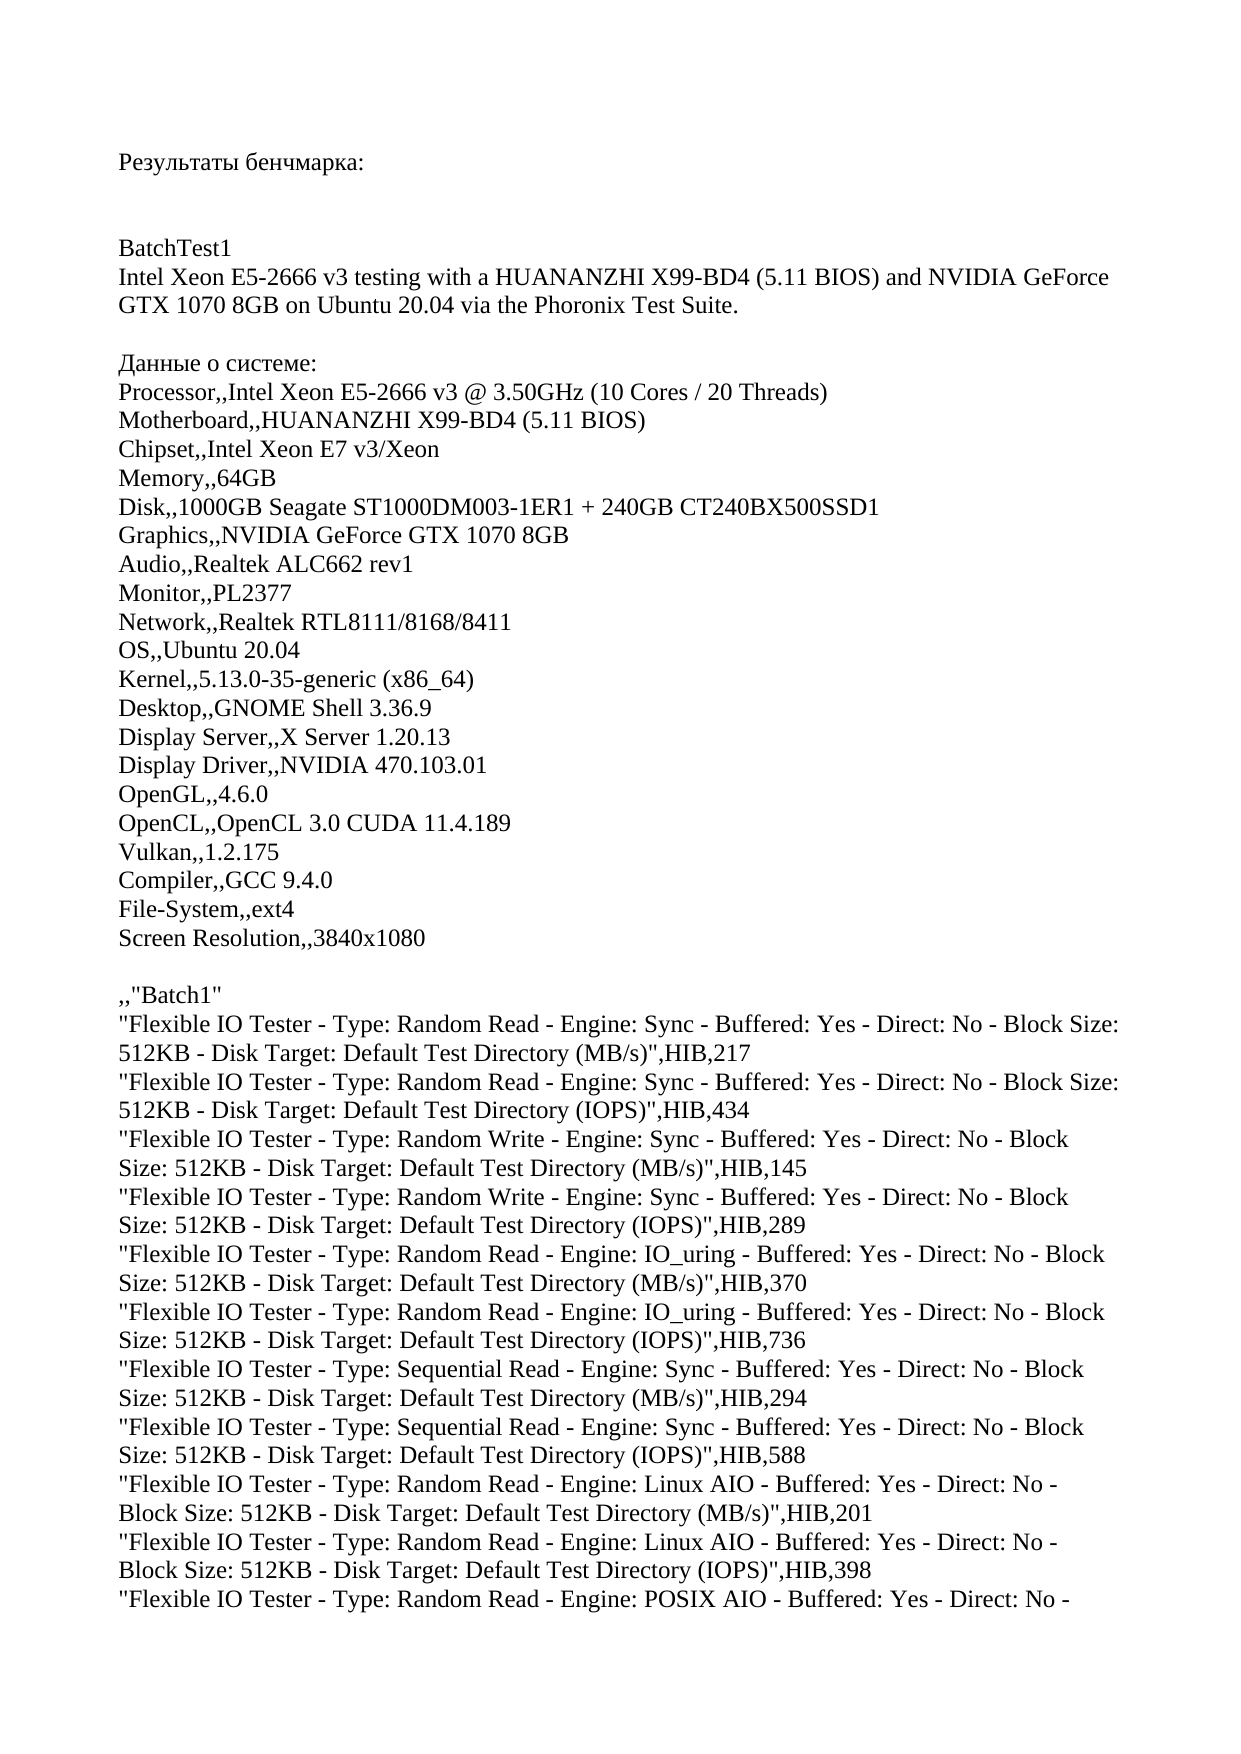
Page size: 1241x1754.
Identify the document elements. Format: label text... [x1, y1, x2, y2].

list Network,,Realtek RTL8111/8168/8411 [118, 607, 1122, 636]
list Compiler,,GCC 9.4.0 [118, 866, 1122, 894]
list "Flexible IO Tester - Type: Random Read - Engine: Sync - Buffered: Yes - Direct: No - Block Size: 512KB - Disk Target: Default Test Directory (IOPS)",HIB,434 [118, 1067, 1122, 1124]
list "Flexible IO Tester - Type: Random Read - Engine: Sync - Buffered: Yes - Direct: No - Block Size: 512KB - Disk Target: Default Test Directory (MB/s)",HIB,217 [118, 1009, 1122, 1067]
list "Flexible IO Tester - Type: Random Read - Engine: IO_uring - Buffered: Yes - Direct: No - Block Size: 512KB - Disk Target: Default Test Directory (MB/s)",HIB,370 [118, 1239, 1122, 1297]
list BatchTest1 [118, 233, 1122, 262]
list "Flexible IO Tester - Type: Random Read - Engine: IO_uring - Buffered: Yes - Direct: No - Block Size: 512KB - Disk Target: Default Test Directory (IOPS)",HIB,736 [118, 1297, 1122, 1354]
list ,,"Batch1" [118, 981, 1122, 1009]
list "Flexible IO Tester - Type: Random Read - Engine: Linux AIO - Buffered: Yes - Direct: No - Block Size: 512KB - Disk Target: Default Test Directory (MB/s)",HIB,201 [118, 1469, 1122, 1527]
list "Flexible IO Tester - Type: Sequential Read - Engine: Sync - Buffered: Yes - Direct: No - Block Size: 512KB - Disk Target: Default Test Directory (MB/s)",HIB,294 [118, 1354, 1122, 1412]
list Display Driver,,NVIDIA 470.103.01 [118, 751, 1122, 779]
list Vulkan,,1.2.175 [118, 837, 1122, 866]
list OpenCL,,OpenCL 3.0 CUDA 11.4.189 [118, 808, 1122, 837]
list "Flexible IO Tester - Type: Random Write - Engine: Sync - Buffered: Yes - Direct: No - Block Size: 512KB - Disk Target: Default Test Directory (MB/s)",HIB,145 [118, 1124, 1122, 1182]
list "Flexible IO Tester - Type: Random Read - Engine: POSIX AIO - Buffered: Yes - Direct: No [118, 1584, 1122, 1613]
list Processor,,Intel Xeon E5-2666 v3 @ 3.50GHz (10 Cores / 20 Threads) [118, 377, 1122, 406]
list "Flexible IO Tester - Type: Random Read - Engine: Linux AIO - Buffered: Yes - Direct: No - Block Size: 512KB - Disk Target: Default Test Directory (IOPS)",HIB,398 [118, 1527, 1122, 1584]
list OS,,Ubuntu 20.04 [118, 636, 1122, 664]
list File-System,,ext4 [118, 894, 1122, 923]
list Chipset,,Intel Xeon E7 v3/Xeon [118, 434, 1122, 463]
list Monitor,,PL2377 [118, 578, 1122, 607]
list "Flexible IO Tester - Type: Random Write - Engine: Sync - Buffered: Yes - Direct: No - Block Size: 512KB - Disk Target: Default Test Directory (IOPS)",HIB,289 [118, 1182, 1122, 1239]
list Данные о системе: [118, 348, 1122, 377]
list Graphics,,NVIDIA GeForce GTX 1070 8GB [118, 521, 1122, 549]
list OpenGL,,4.6.0 [118, 779, 1122, 808]
list Disk,,1000GB Seagate ST1000DM003-1ER1 + 240GB CT240BX500SSD1 [118, 492, 1122, 521]
list Audio,,Realtek ALC662 rev1 [118, 549, 1122, 578]
list Desktop,,GNOME Shell 3.36.9 [118, 693, 1122, 722]
list Display Server,,X Server 1.20.13 [118, 722, 1122, 751]
list Screen Resolution,,3840x1080 [118, 923, 1122, 952]
text Результаты бенчмарка: [118, 147, 1122, 176]
list Motherboard,,HUANANZHI X99-BD4 (5.11 BIOS) [118, 406, 1122, 434]
list Intel Xeon E5-2666 v3 testing with a HUANANZHI X99-BD4 (5.11 BIOS) and NVIDIA GeForce GTX 1070 8GB on Ubuntu 20.04 via the Phoronix Test Suite. [118, 262, 1122, 319]
list Memory,,64GB [118, 463, 1122, 492]
list "Flexible IO Tester - Type: Sequential Read - Engine: Sync - Buffered: Yes - Direct: No - Block Size: 512KB - Disk Target: Default Test Directory (IOPS)",HIB,588 [118, 1412, 1122, 1469]
list Kernel,,5.13.0-35-generic (x86_64) [118, 664, 1122, 693]
